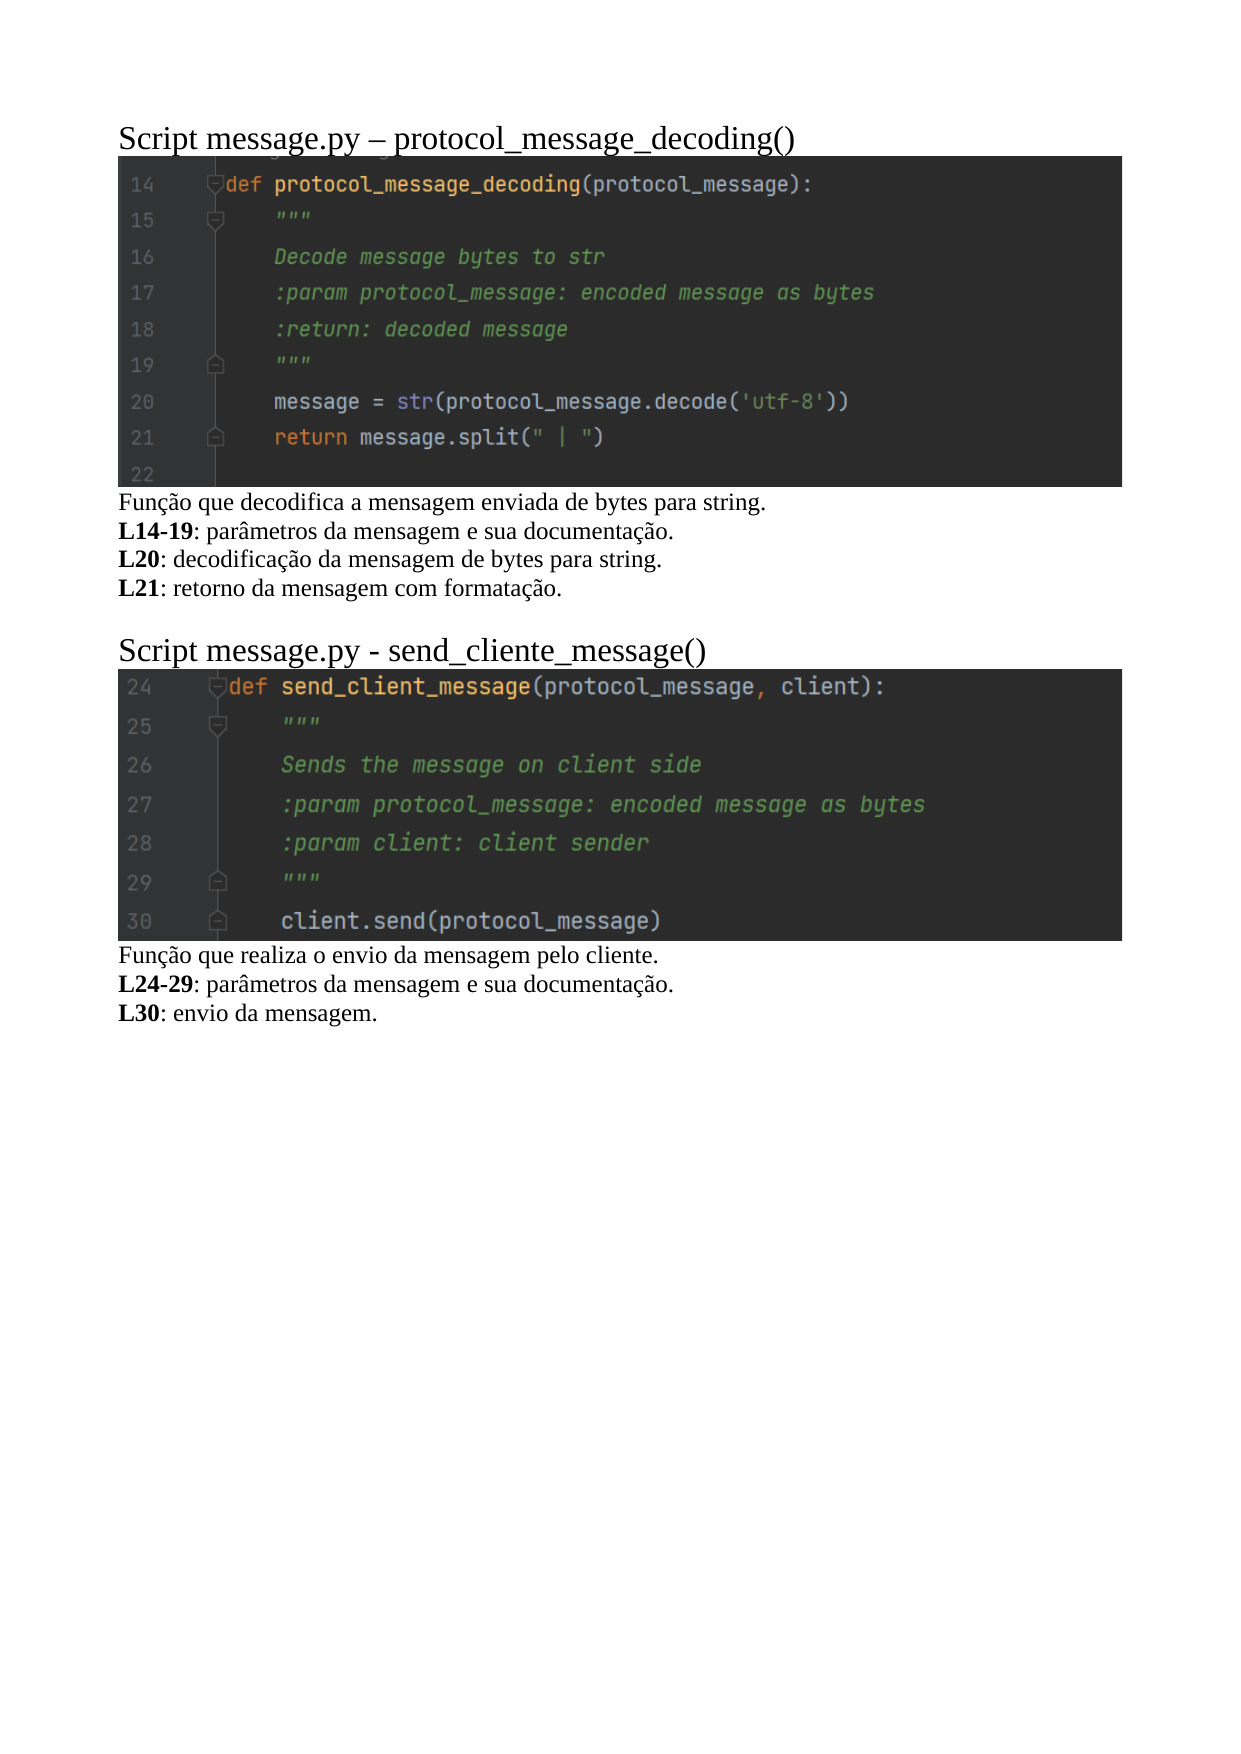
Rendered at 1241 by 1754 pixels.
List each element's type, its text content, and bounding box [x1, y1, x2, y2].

text L20: decodificação da mensagem de bytes para string. [118, 544, 1122, 573]
text Script message.py - send_cliente_message() [118, 631, 1122, 669]
picture [118, 156, 1123, 487]
text L24-29: parâmetros da mensagem e sua documentação. [118, 969, 1122, 998]
text Função que decodifica a mensagem enviada de bytes para string. [118, 487, 1122, 516]
text L14-19: parâmetros da mensagem e sua documentação. [118, 516, 1122, 544]
text L21: retorno da mensagem com formatação. [118, 573, 1122, 602]
text Script message.py – protocol_message_decoding() [118, 118, 1122, 156]
text Função que realiza o envio da mensagem pelo cliente. [118, 941, 1122, 969]
picture [118, 669, 1123, 941]
text L30: envio da mensagem. [118, 998, 1122, 1027]
